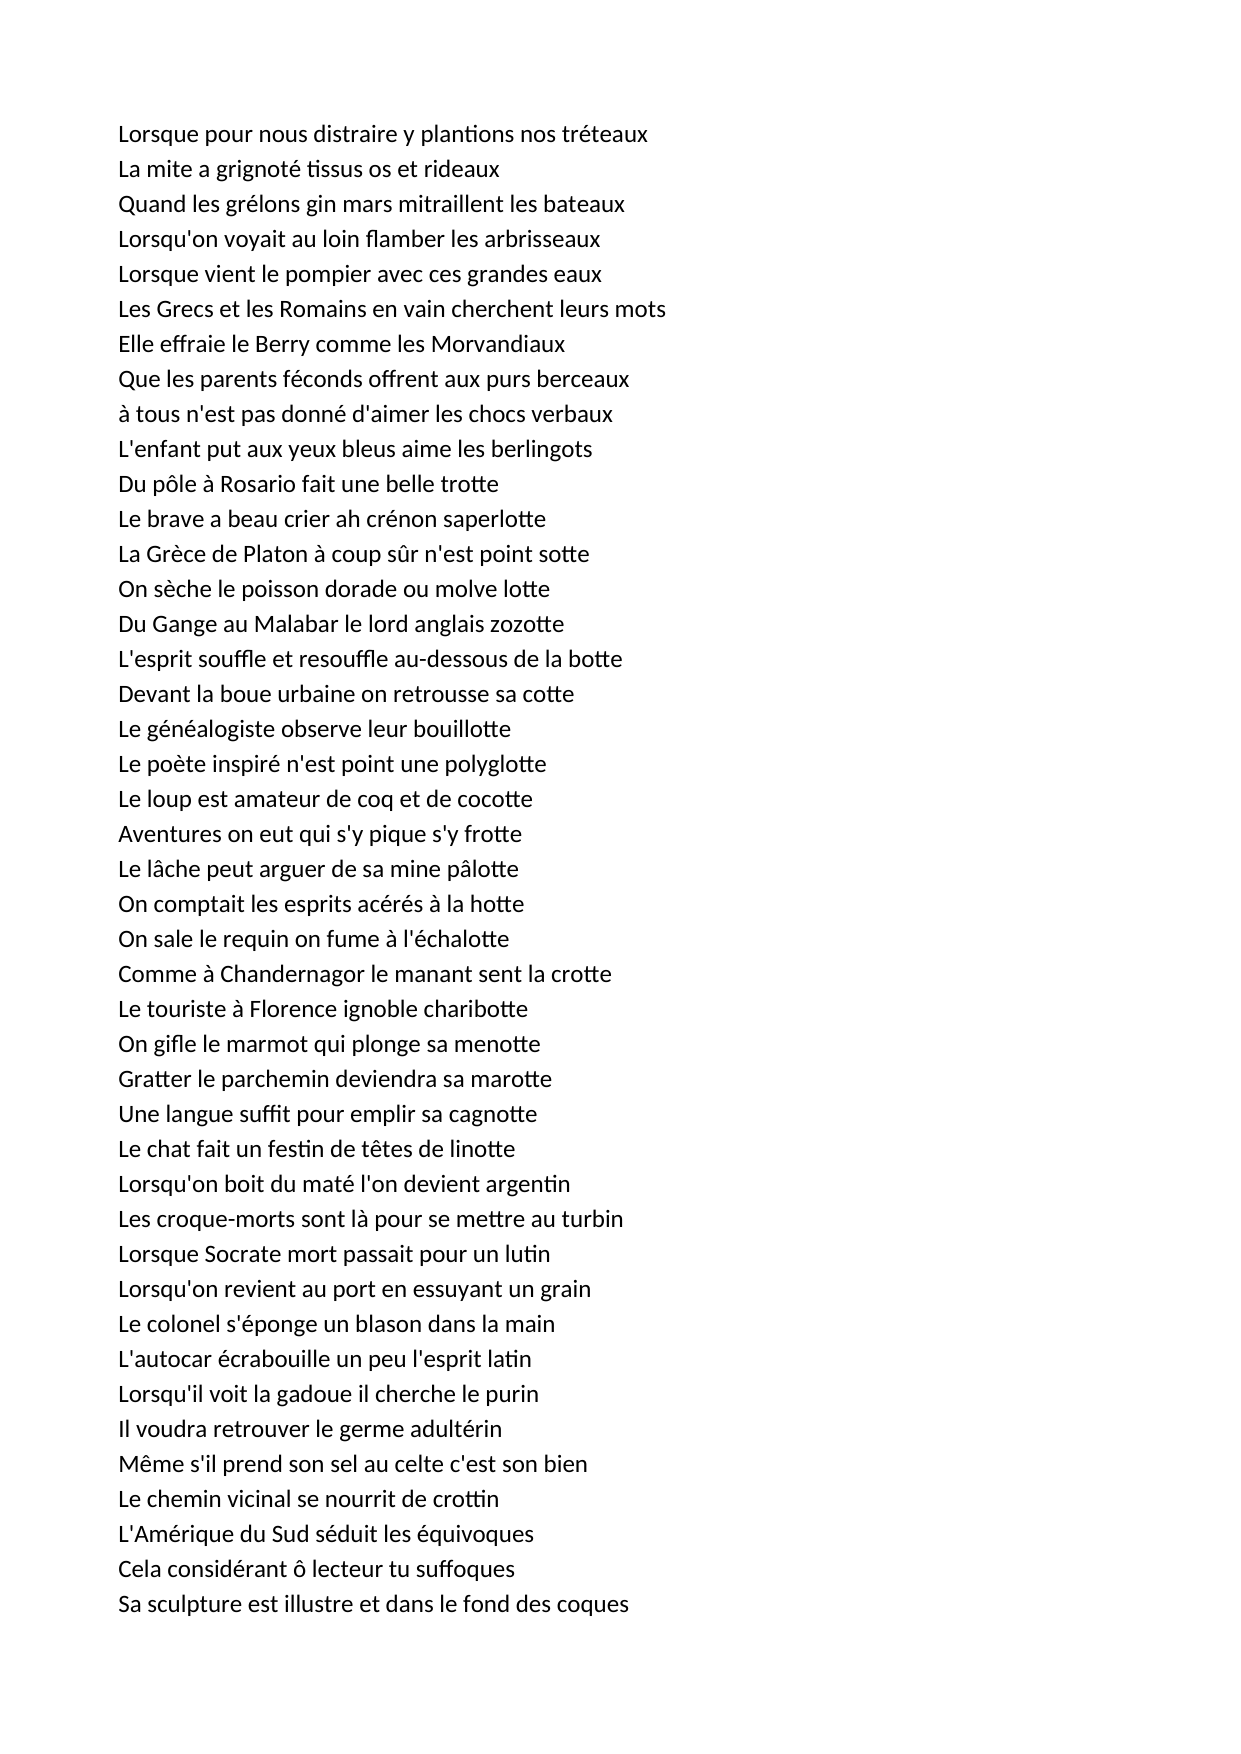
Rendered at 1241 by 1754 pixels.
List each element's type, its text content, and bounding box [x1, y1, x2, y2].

text Le chat fait un festin de têtes de linotte [118, 1133, 1122, 1164]
text Lorsque vient le pompier avec ces grandes eaux [118, 258, 1122, 289]
text Lorsqu'on voyait au loin flamber les arbrisseaux [118, 223, 1122, 254]
text Même s'il prend son sel au celte c'est son bien [118, 1448, 1122, 1479]
text Le chemin vicinal se nourrit de crottin [118, 1483, 1122, 1514]
text On gifle le marmot qui plonge sa menotte [118, 1028, 1122, 1059]
text Le lâche peut arguer de sa mine pâlotte [118, 853, 1122, 884]
text La Grèce de Platon à coup sûr n'est point sotte [118, 538, 1122, 569]
text Le poète inspiré n'est point une polyglotte [118, 748, 1122, 779]
text L'esprit souffle et resouffle au-dessous de la botte [118, 643, 1122, 674]
text Sa sculpture est illustre et dans le fond des coques [118, 1588, 1122, 1619]
text Le généalogiste observe leur bouillotte [118, 713, 1122, 744]
text On comptait les esprits acérés à la hotte [118, 888, 1122, 919]
text On sèche le poisson dorade ou molve lotte [118, 573, 1122, 604]
text Les croque-morts sont là pour se mettre au turbin [118, 1203, 1122, 1234]
text Lorsque pour nous distraire y plantions nos tréteaux [118, 118, 1122, 149]
text Une langue suffit pour emplir sa cagnotte [118, 1098, 1122, 1129]
text Quand les grélons gin mars mitraillent les bateaux [118, 188, 1122, 219]
text Le brave a beau crier ah crénon saperlotte [118, 503, 1122, 534]
text L'enfant put aux yeux bleus aime les berlingots [118, 433, 1122, 464]
text On sale le requin on fume à l'échalotte [118, 923, 1122, 954]
text à tous n'est pas donné d'aimer les chocs verbaux [118, 398, 1122, 429]
text Comme à Chandernagor le manant sent la crotte [118, 958, 1122, 989]
text Lorsqu'il voit la gadoue il cherche le purin [118, 1378, 1122, 1409]
text L'autocar écrabouille un peu l'esprit latin [118, 1343, 1122, 1374]
text Gratter le parchemin deviendra sa marotte [118, 1063, 1122, 1094]
text Il voudra retrouver le germe adultérin [118, 1413, 1122, 1444]
text Lorsque Socrate mort passait pour un lutin [118, 1238, 1122, 1269]
text Aventures on eut qui s'y pique s'y frotte [118, 818, 1122, 849]
text Lorsqu'on revient au port en essuyant un grain [118, 1273, 1122, 1304]
text Lorsqu'on boit du maté l'on devient argentin [118, 1168, 1122, 1199]
text Devant la boue urbaine on retrousse sa cotte [118, 678, 1122, 709]
text Que les parents féconds offrent aux purs berceaux [118, 363, 1122, 394]
text Le loup est amateur de coq et de cocotte [118, 783, 1122, 814]
text L'Amérique du Sud séduit les équivoques [118, 1518, 1122, 1549]
text Le colonel s'éponge un blason dans la main [118, 1308, 1122, 1339]
text Le touriste à Florence ignoble charibotte [118, 993, 1122, 1024]
text La mite a grignoté tissus os et rideaux [118, 153, 1122, 184]
text Les Grecs et les Romains en vain cherchent leurs mots [118, 293, 1122, 324]
text Du Gange au Malabar le lord anglais zozotte [118, 608, 1122, 639]
text Du pôle à Rosario fait une belle trotte [118, 468, 1122, 499]
text Elle effraie le Berry comme les Morvandiaux [118, 328, 1122, 359]
text Cela considérant ô lecteur tu suffoques [118, 1553, 1122, 1584]
